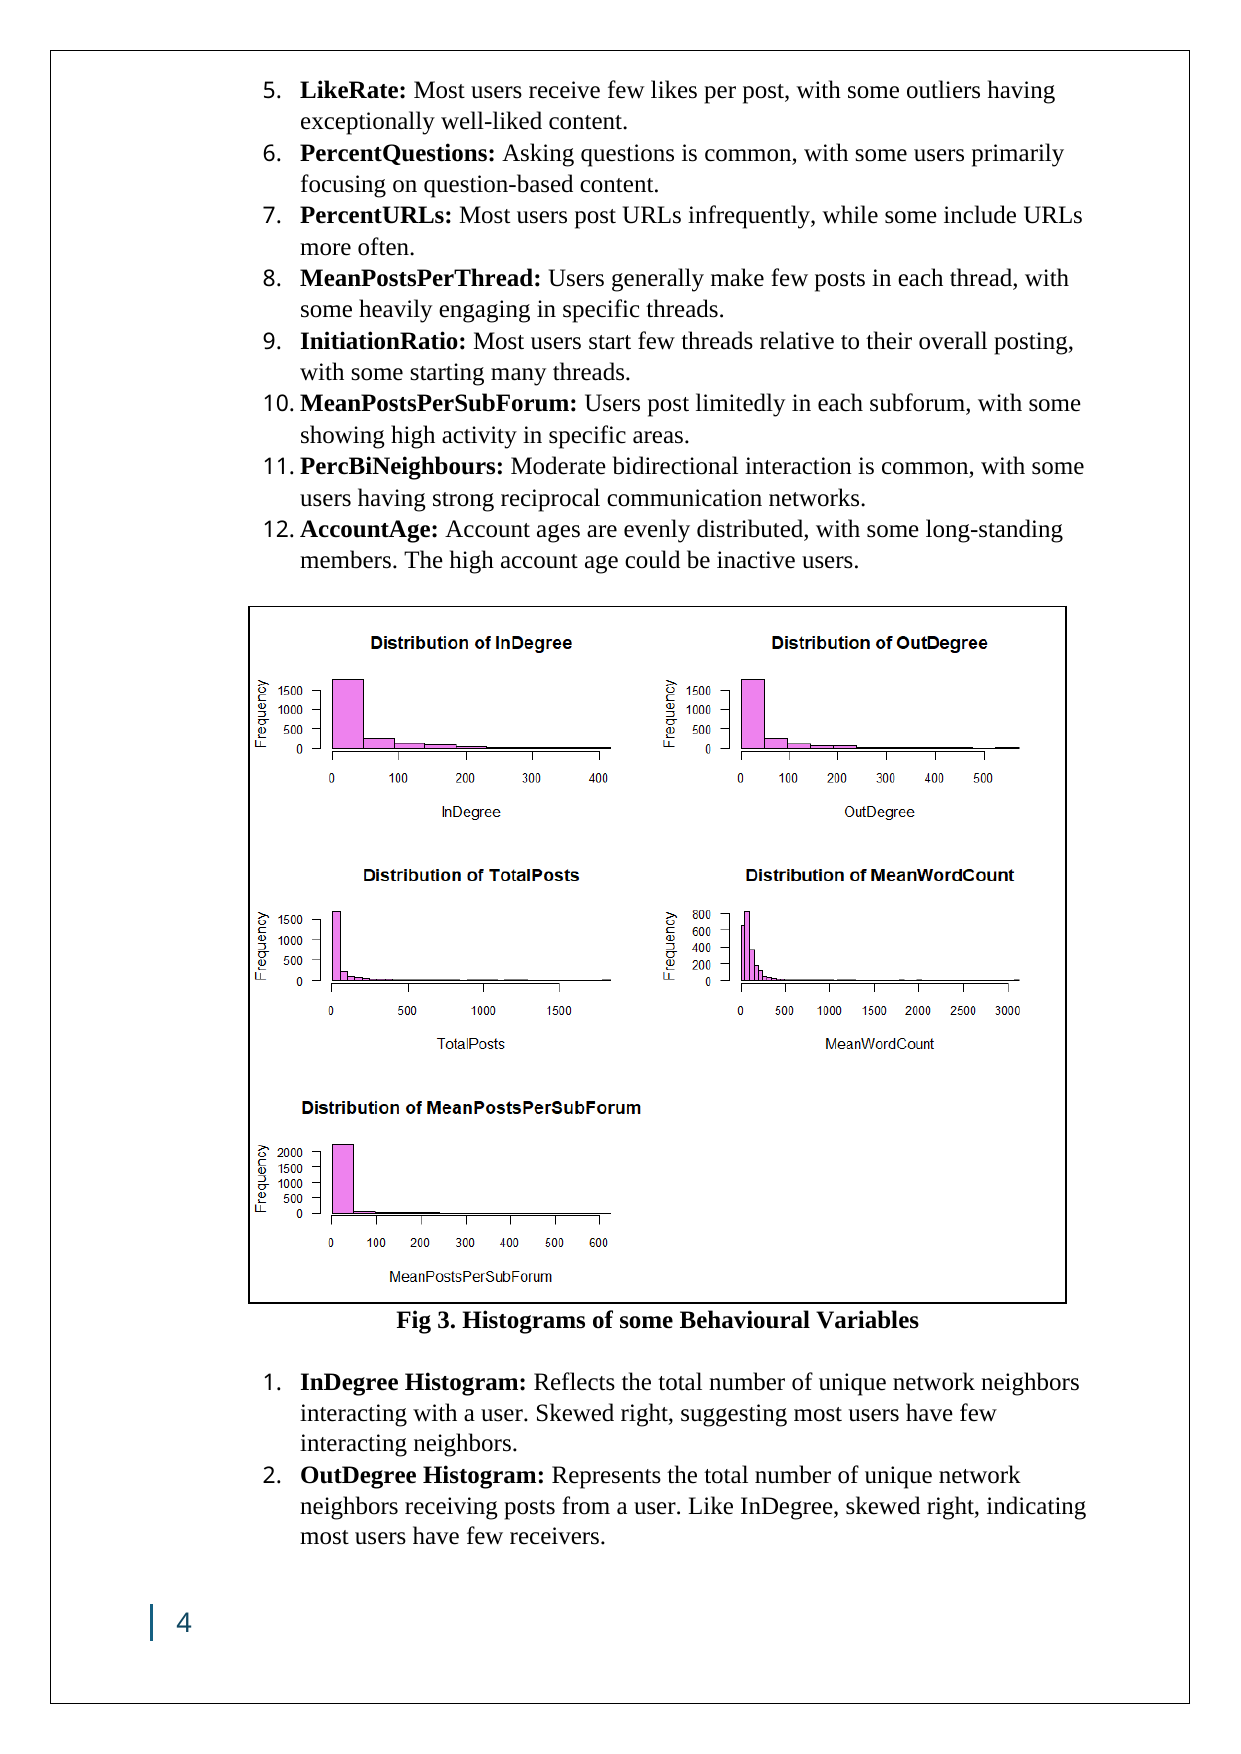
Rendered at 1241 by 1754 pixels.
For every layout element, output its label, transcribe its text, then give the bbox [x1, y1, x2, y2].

list InitiationRatio: Most users start few threads relative to their overall posting, with some starting many threads. [262, 324, 1090, 386]
list PercBiNeighbours: Moderate bidirectional interaction is common, with some users having strong reciprocal communication networks. [262, 450, 1090, 511]
list AccountAge: Account ages are evenly distributed, with some long-standing members. The high account age could be inactive users. [262, 513, 1090, 574]
list MeanPostsPerSubForum: Users post limitedly in each subforum, with some showing high activity in specific areas. [262, 387, 1090, 449]
list InDegree Histogram: Reflects the total number of unique network neighbors interacting with a user. Skewed right, suggesting most users have few interacting neighbors. [262, 1366, 1090, 1457]
list MeanPostsPerThread: Users generally make few posts in each thread, with some heavily engaging in specific threads. [262, 262, 1090, 323]
list Fig 3. Histograms of some Behavioural Variables [225, 1306, 1090, 1334]
list LikeRate: Most users receive few likes per post, with some outliers having exceptionally well-liked content. [262, 74, 1090, 135]
list PercentQuestions: Asking questions is common, with some users primarily focusing on question-based content. [262, 136, 1090, 198]
list OutDegree Histogram: Represents the total number of unique network neighbors receiving posts from a user. Like InDegree, skewed right, indicating most users have few receivers. [262, 1458, 1090, 1550]
list PercentURLs: Most users post URLs infrequently, while some include URLs more often. [262, 199, 1090, 261]
